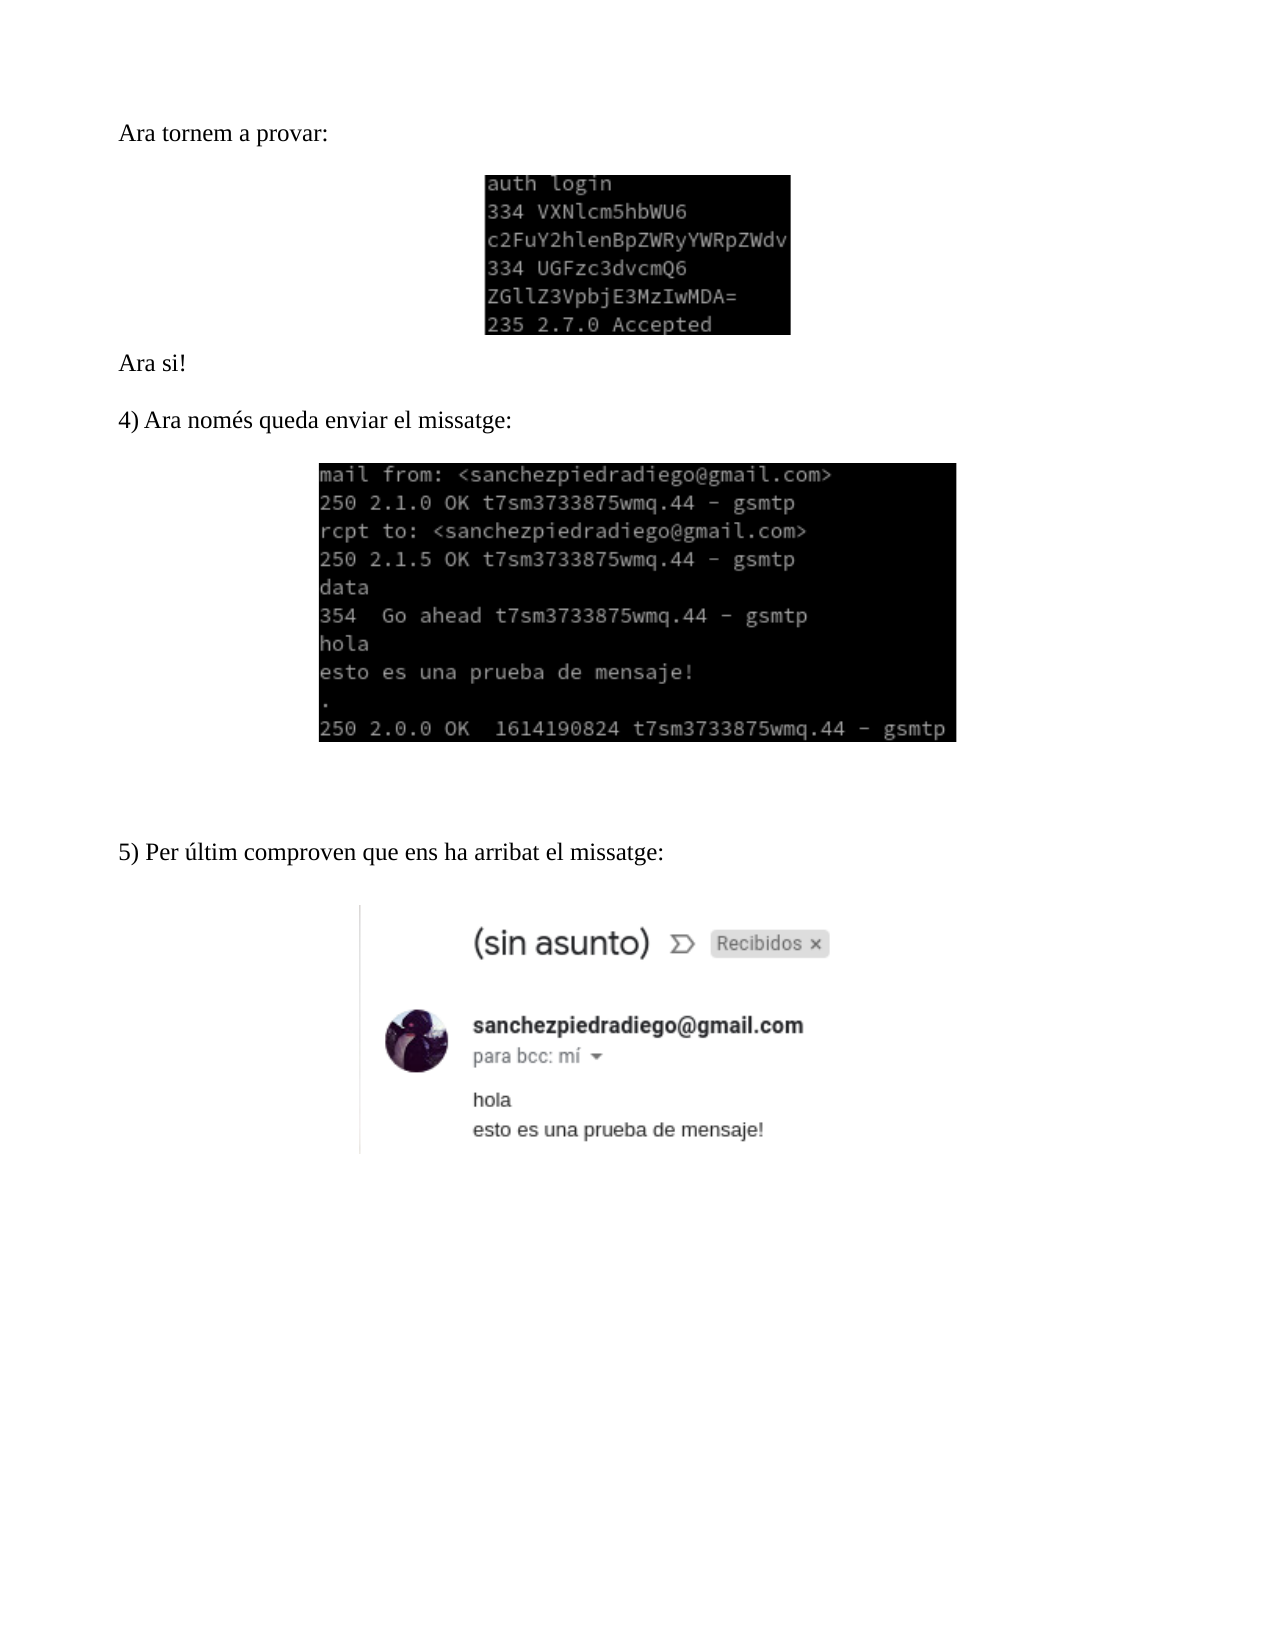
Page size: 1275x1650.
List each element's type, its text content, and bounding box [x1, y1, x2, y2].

text Ara tornem a provar: [118, 118, 1157, 147]
text Ara si! [118, 348, 1157, 377]
picture [318, 463, 957, 742]
picture [359, 905, 916, 1154]
text 5) Per últim comproven que ens ha arribat el missatge: [118, 837, 1157, 866]
text 4) Ara només queda enviar el missatge: [118, 406, 1157, 434]
picture [484, 175, 791, 335]
